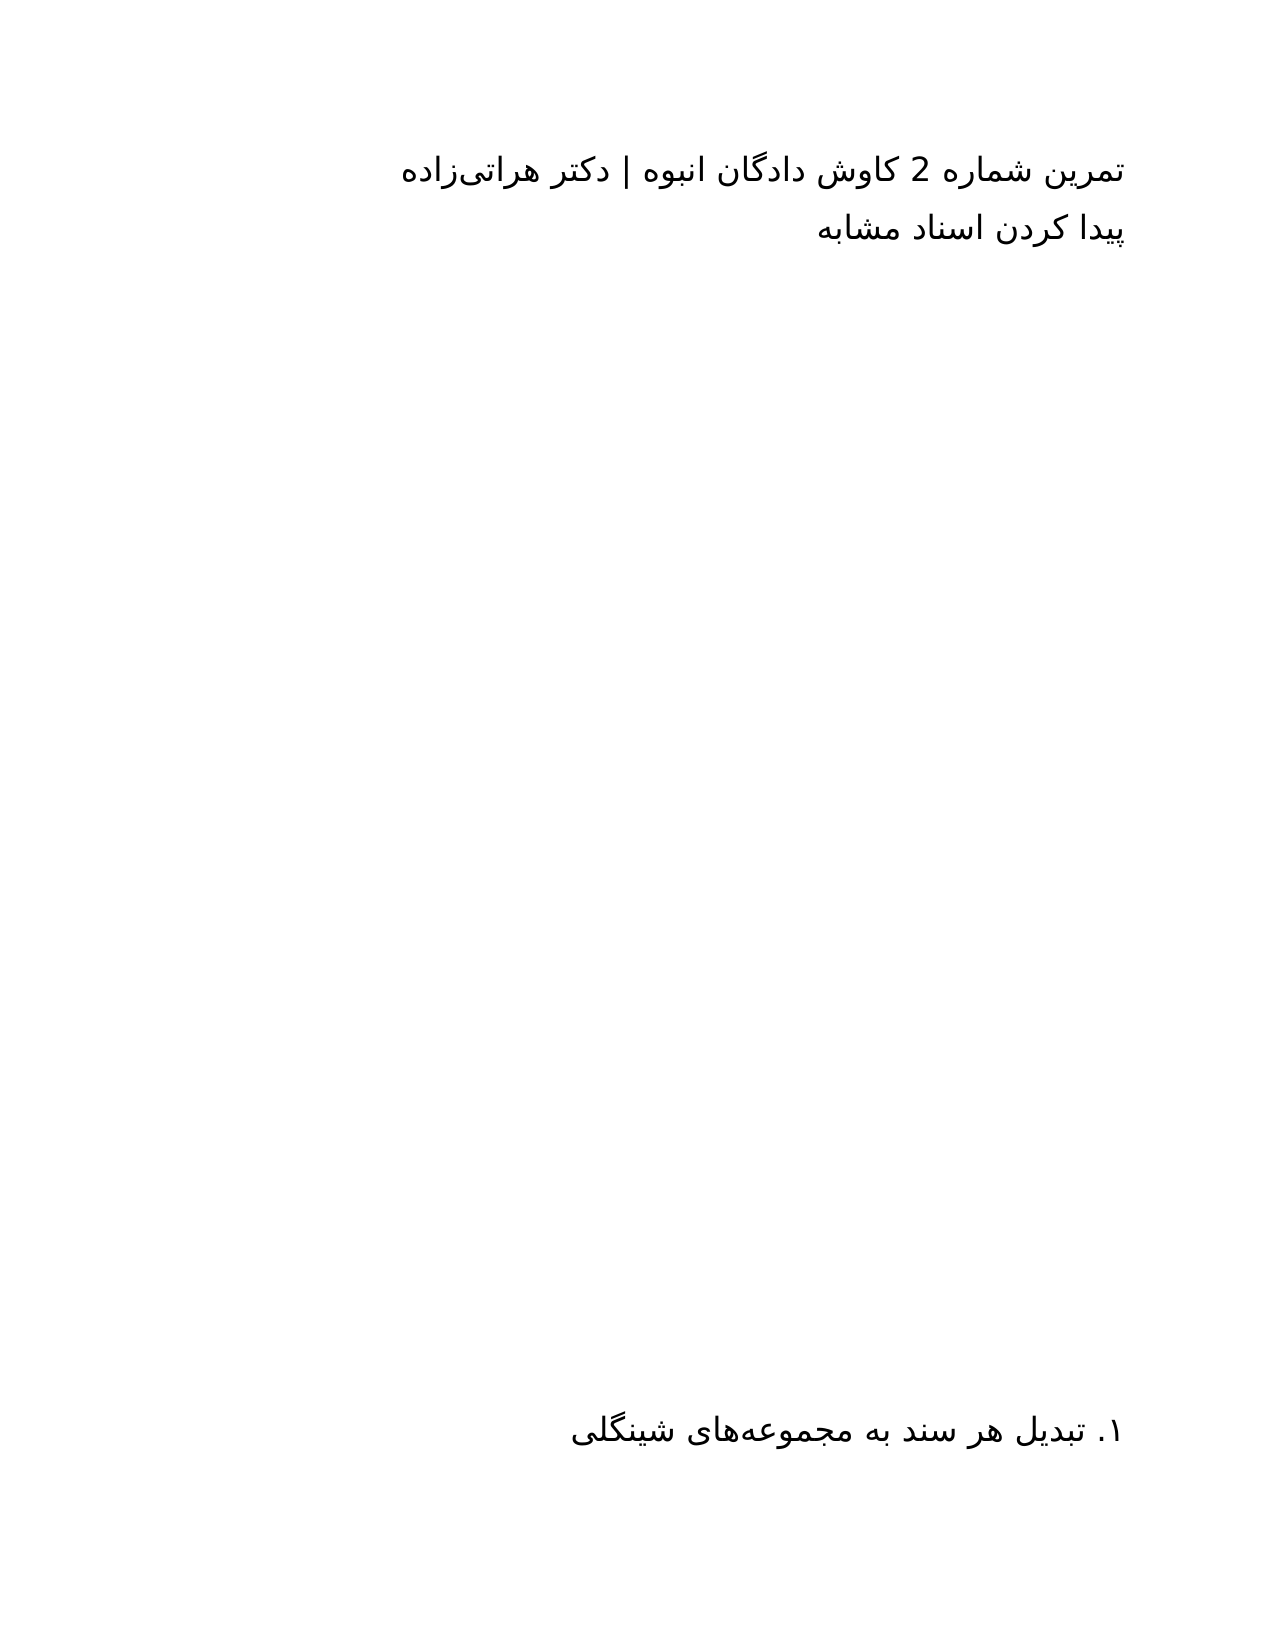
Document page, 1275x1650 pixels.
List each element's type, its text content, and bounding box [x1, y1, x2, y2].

list ۱. تبدیل هر سند به مجموعه‌های شینگلی [150, 1410, 1125, 1449]
text تمرین شماره 2 کاوش دادگان انبوه | دکتر هراتی‌زاده [150, 150, 1125, 189]
text پیدا کردن اسناد مشابه [150, 208, 1125, 247]
